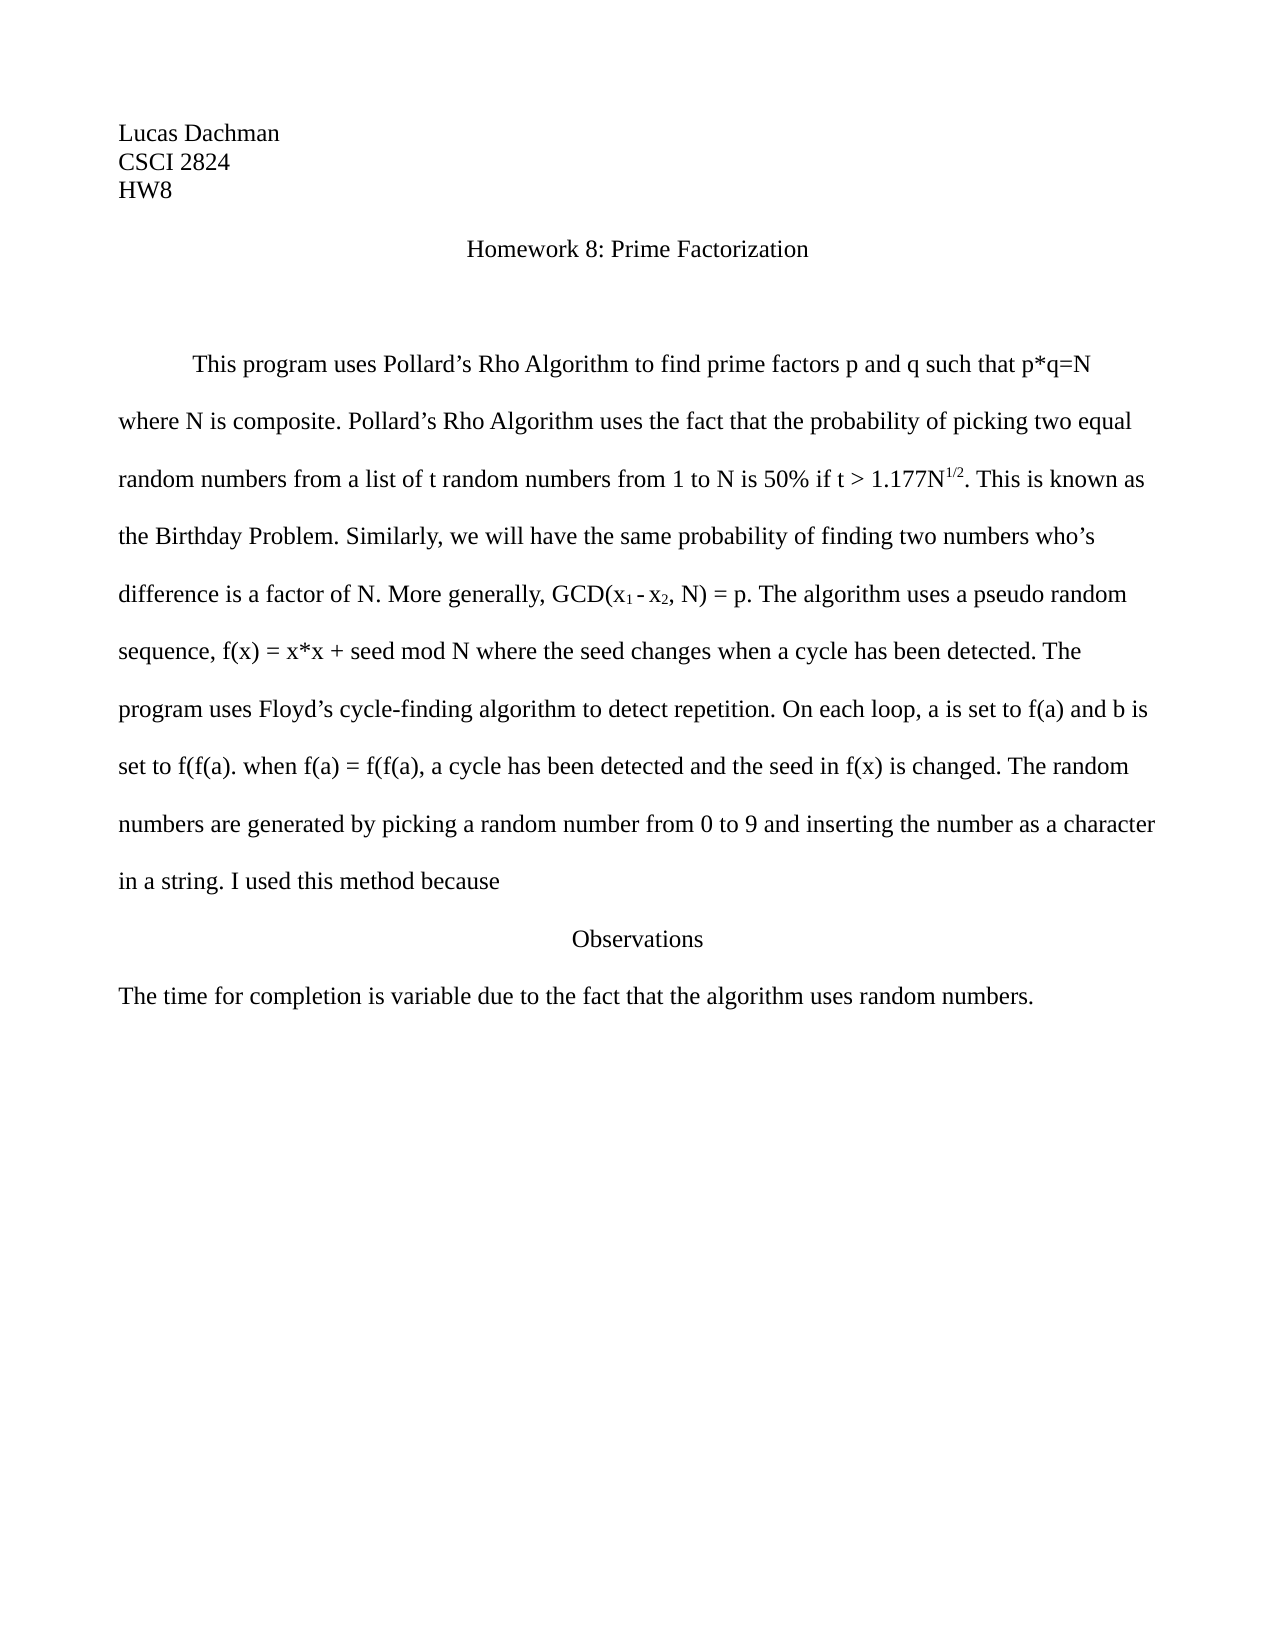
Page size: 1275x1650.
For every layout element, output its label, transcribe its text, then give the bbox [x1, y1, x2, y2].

text The time for completion is variable due to the fact that the algorithm uses random numbers. [118, 981, 1157, 1010]
text This program uses Pollard’s Rho Algorithm to find prime factors p and q such that p*q=N where N is composite. Pollard’s Rho Algorithm uses the fact that the probability of picking two equal random numbers from a list of t random numbers from 1 to N is 50% if t > 1.177N1/2. This is known as the Birthday Problem. Similarly, we will have the same probability of finding two numbers who’s difference is a factor of N. More generally, GCD(x1 - x2, N) = p. The algorithm uses a pseudo random sequence, f(x) = x*x + seed mod N where the seed changes when a cycle has been detected. The program uses Floyd’s cycle-finding algorithm to detect repetition. On each loop, a is set to f(a) and b is set to f(f(a). when f(a) = f(f(a), a cycle has been detected and the seed in f(x) is changed. The random numbers are generated by picking a random number from 0 to 9 and inserting the number as a character in a string. I used this method because [118, 349, 1157, 895]
text Homework 8: Prime Factorization [118, 234, 1157, 263]
text Observations [118, 924, 1157, 953]
